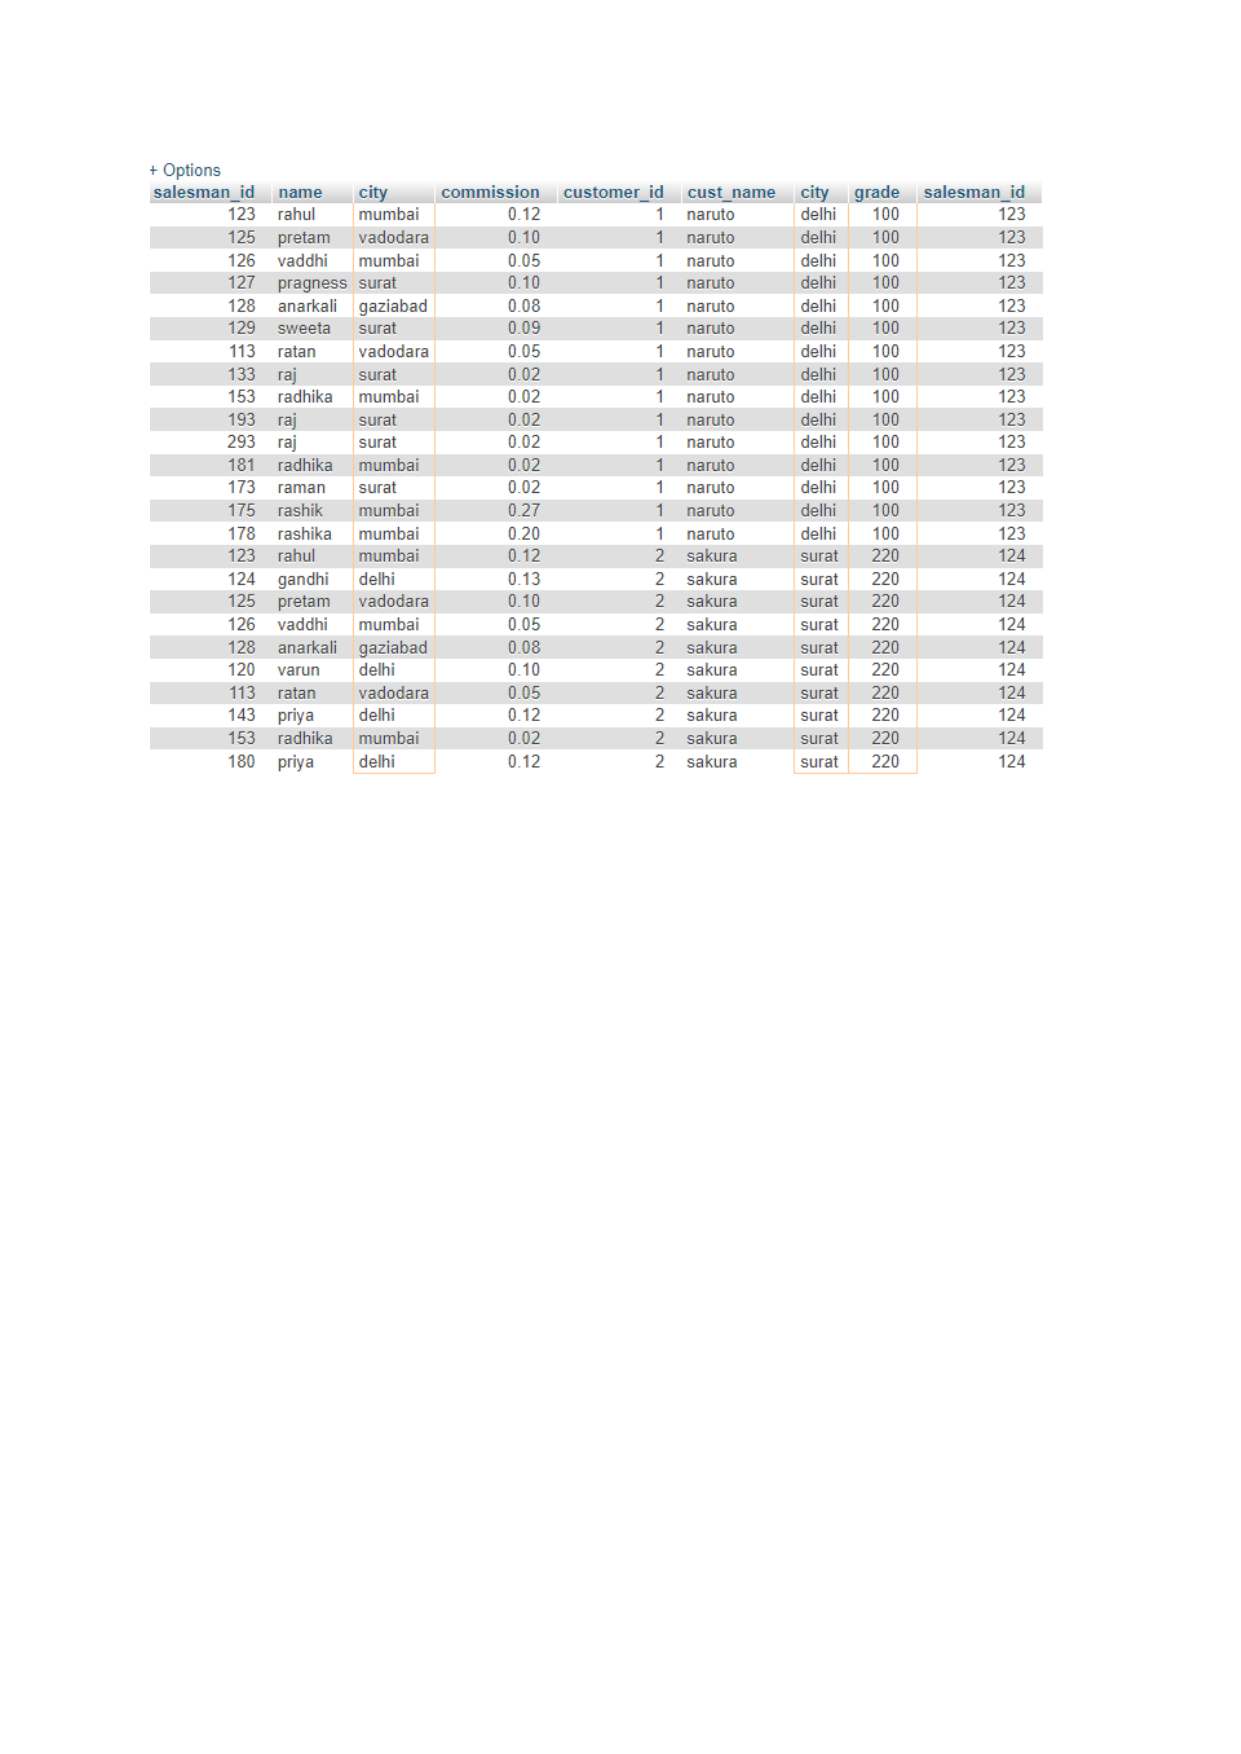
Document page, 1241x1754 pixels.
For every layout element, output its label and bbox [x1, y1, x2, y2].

picture [150, 150, 1091, 800]
